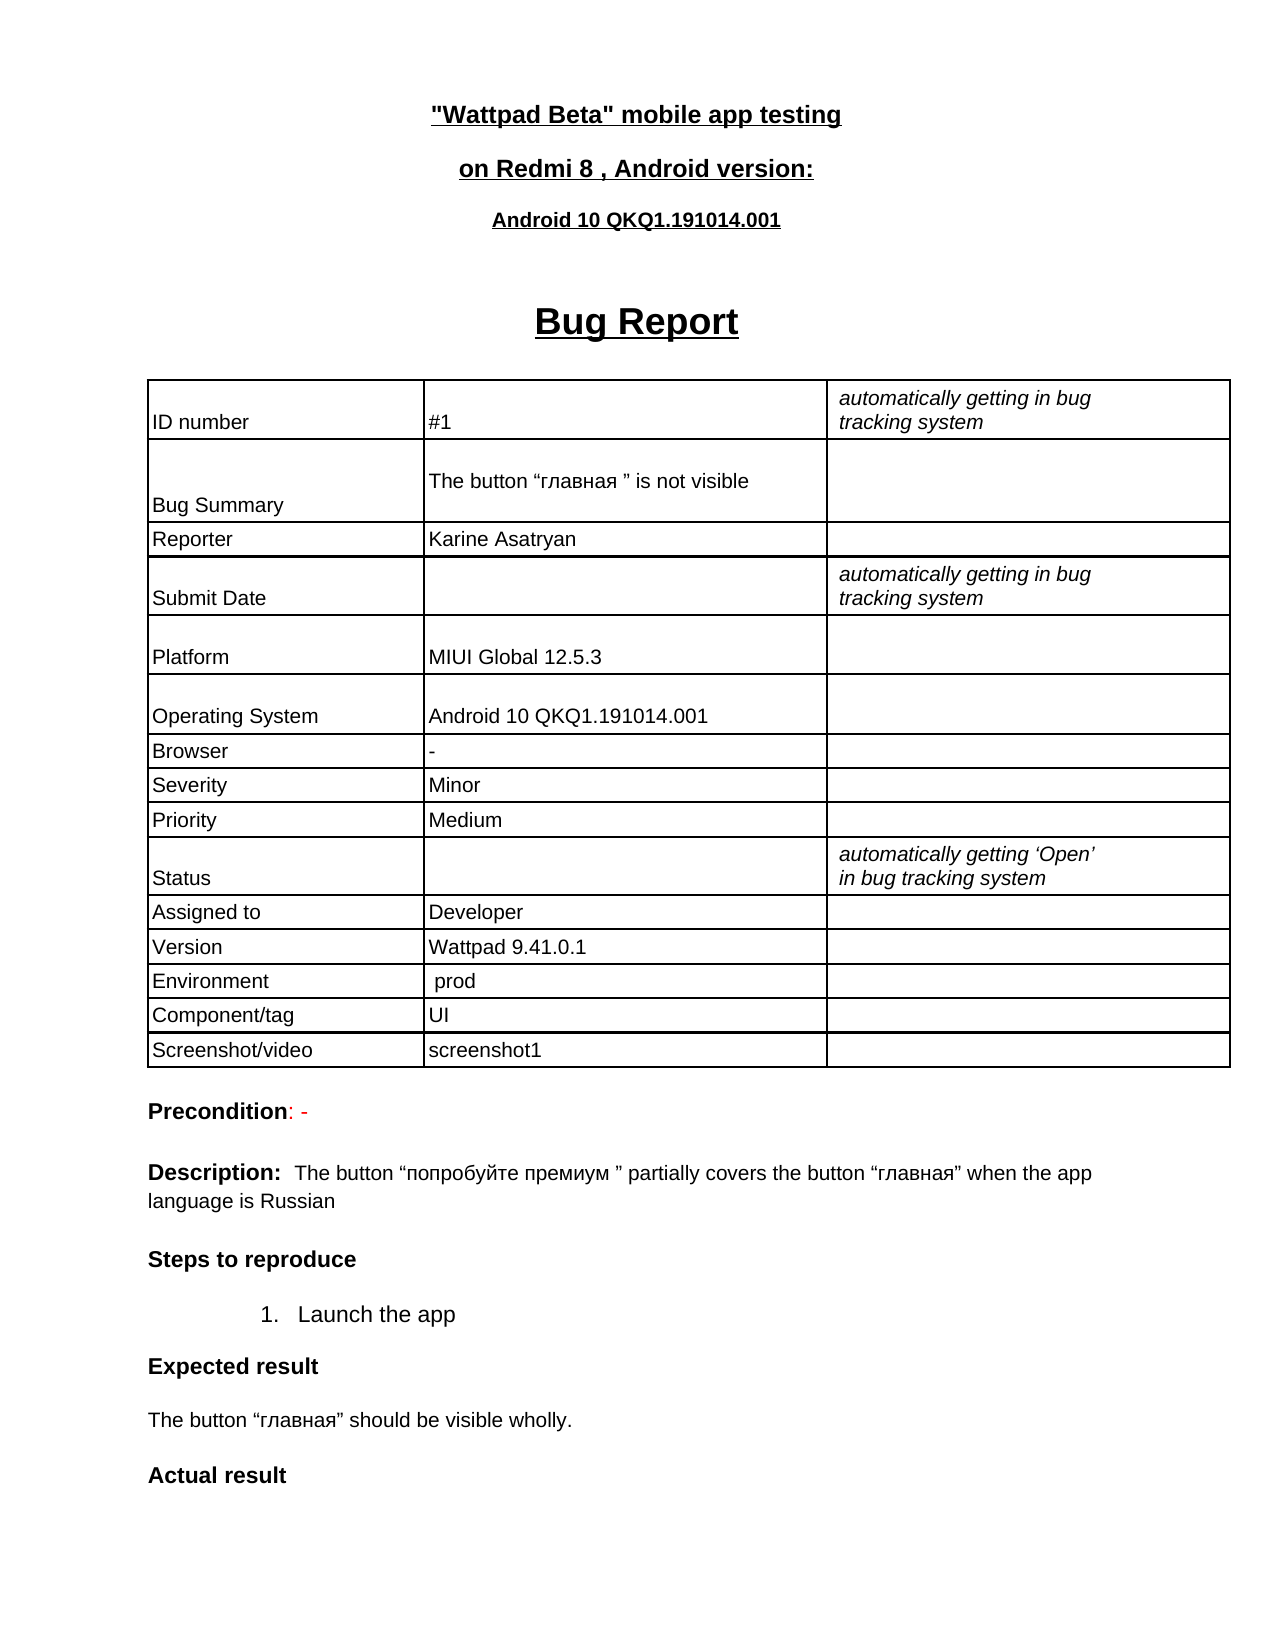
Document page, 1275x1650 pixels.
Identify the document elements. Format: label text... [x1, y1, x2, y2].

text Actual result [148, 1462, 1125, 1488]
table_cell automatically getting ‘Open’ in bug tracking system [828, 838, 1229, 894]
table_cell Bug Summary [149, 440, 423, 521]
text Steps to reproduce [148, 1246, 1125, 1272]
table_cell [828, 523, 1229, 555]
text Expected result [148, 1353, 1125, 1379]
table_cell Operating System [149, 675, 423, 732]
table_cell Version [149, 930, 423, 963]
table_cell [828, 896, 1229, 928]
table_cell Assigned to [149, 896, 423, 928]
table_cell [828, 930, 1229, 963]
table_cell Wattpad 9.41.0.1 [425, 930, 826, 963]
table_cell Browser [149, 735, 423, 767]
text on Redmi 8 , Android version: [148, 154, 1125, 182]
list Launch the app [260, 1301, 1125, 1328]
table_cell [828, 965, 1229, 997]
table_cell Reporter [149, 523, 423, 555]
table_cell prod [425, 965, 826, 997]
table_cell [828, 1034, 1229, 1066]
table_cell Medium [425, 803, 826, 836]
text Description: The button “попробуйте премиум ” partially covers the button “главная” when the app language is Russian [148, 1158, 1125, 1212]
table_cell automatically getting in bug tracking system [828, 558, 1229, 614]
table_cell Submit Date [149, 558, 423, 614]
table_cell Priority [149, 803, 423, 836]
table_cell Component/tag [149, 999, 423, 1031]
table_cell Developer [425, 896, 826, 928]
table_cell [828, 616, 1229, 673]
table_cell Minor [425, 769, 826, 801]
table_cell Severity [149, 769, 423, 801]
table_cell [828, 440, 1229, 521]
table_cell Environment [149, 965, 423, 997]
table_cell - [425, 735, 826, 767]
text Precondition: - [148, 1098, 1125, 1124]
table_cell [425, 558, 826, 614]
table_cell [828, 803, 1229, 836]
text "Wattpad Beta" mobile app testing [148, 100, 1125, 129]
text Android 10 QKQ1.191014.001 [148, 207, 1125, 231]
table_cell Karine Asatryan [425, 523, 826, 555]
table_cell Platform [149, 616, 423, 673]
table_cell Screenshot/video [149, 1034, 423, 1066]
table_header #1 [425, 381, 826, 438]
table_header automatically getting in bug tracking system [828, 381, 1229, 438]
table_cell MIUI Global 12.5.3 [425, 616, 826, 673]
text Bug Report [148, 299, 1125, 343]
table_cell screenshot1 [425, 1034, 826, 1066]
table_cell [828, 999, 1229, 1031]
table_cell [828, 675, 1229, 732]
table_cell [828, 735, 1229, 767]
table_header ID number [149, 381, 423, 438]
table_cell UI [425, 999, 826, 1031]
table_cell The button “главная ” is not visible [425, 440, 826, 521]
text The button “главная” should be visible wholly. [148, 1408, 1125, 1432]
table_cell Android 10 QKQ1.191014.001 [425, 675, 826, 732]
table_cell [828, 769, 1229, 801]
table_cell [425, 838, 826, 894]
table_cell Status [149, 838, 423, 894]
